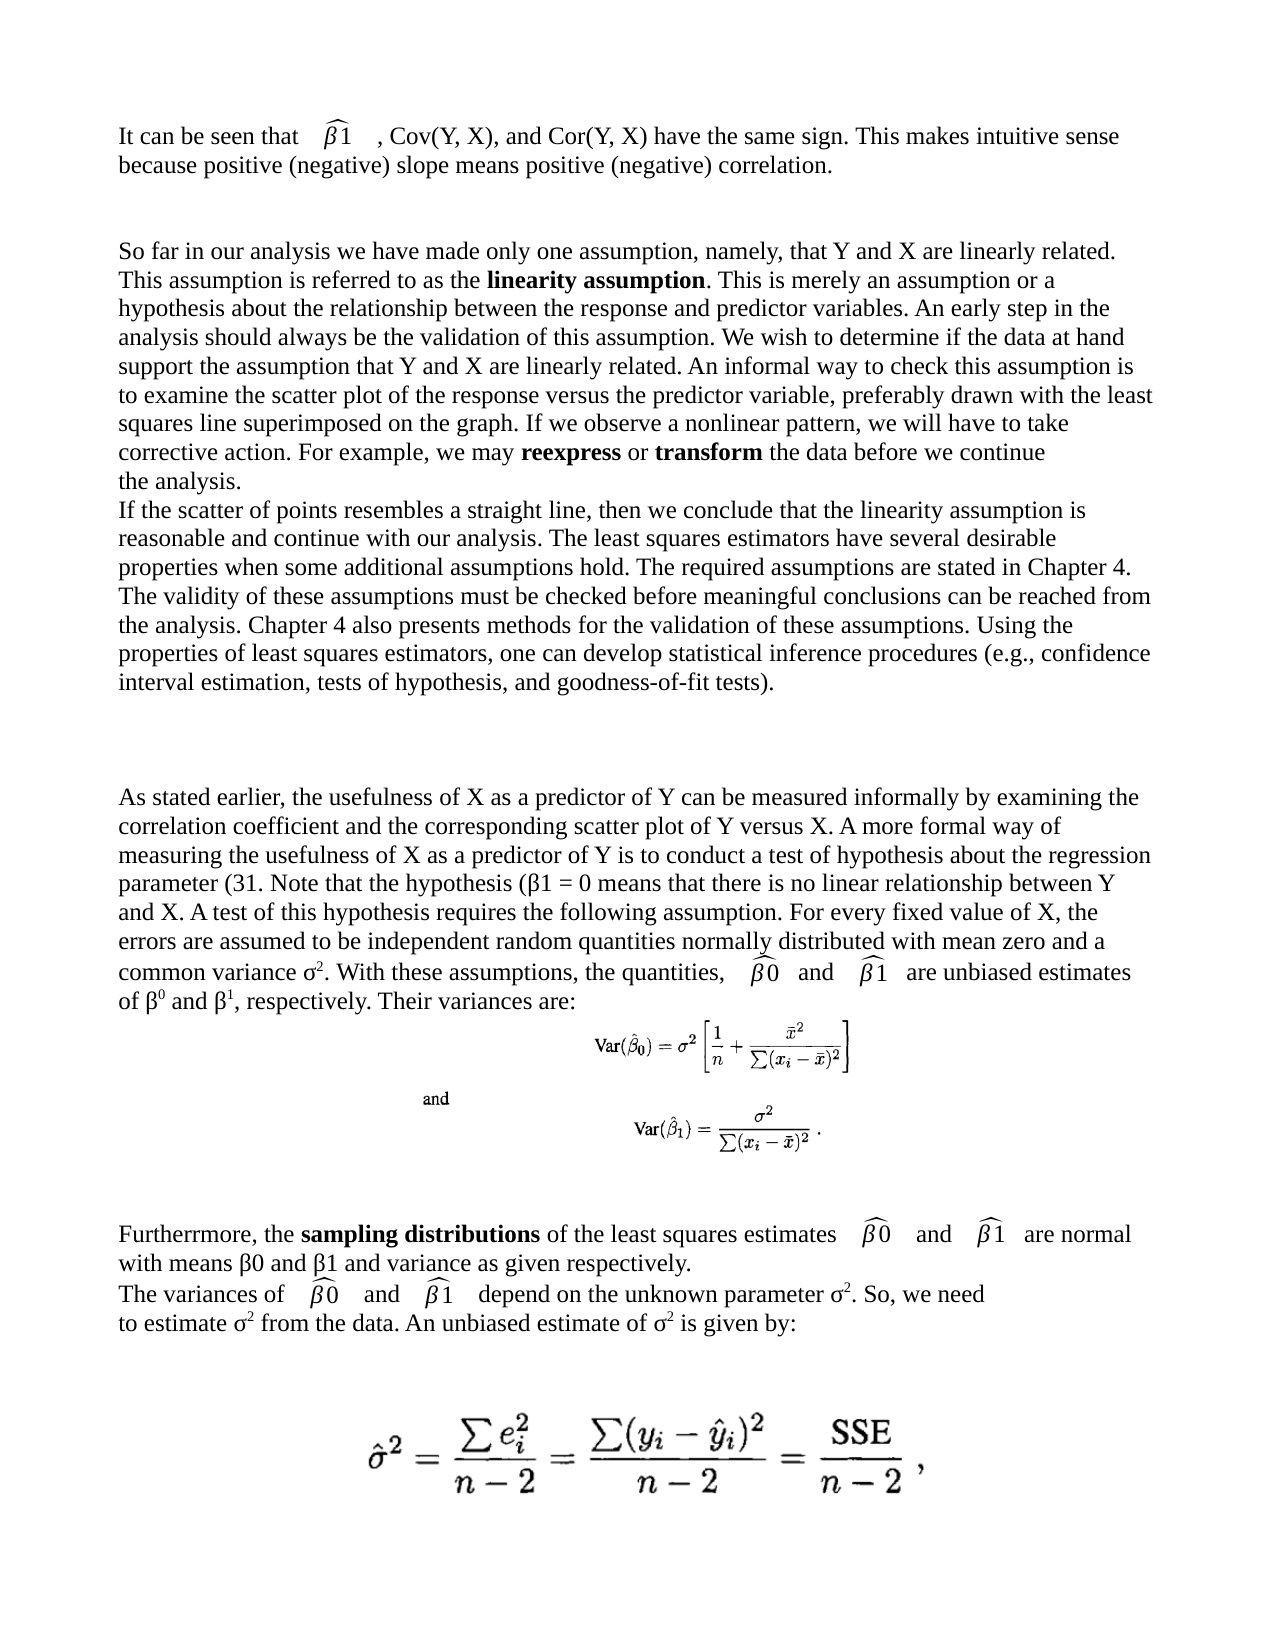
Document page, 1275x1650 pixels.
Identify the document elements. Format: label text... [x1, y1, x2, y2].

text So far in our analysis we have made only one assumption, namely, that Y and X are linearly related. This assumption is referred to as the linearity assumption. This is merely an assumption or a hypothesis about the relationship between the response and predictor variables. An early step in the analysis should always be the validation of this assumption. We wish to determine if the data at hand support the assumption that Y and X are linearly related. An informal way to check this assumption is to examine the scatter plot of the response versus the predictor variable, preferably drawn with the least squares line superimposed on the graph. If we observe a nonlinear pattern, we will have to take corrective action. For example, we may reexpress or transform the data before we continue [118, 236, 1157, 466]
picture [344, 1394, 931, 1506]
text Furtherrmore, the sampling distributions of the least squares estimates and are normal with means β0 and β1 and variance as given respectively. [118, 1216, 1157, 1277]
text to estimate σ2 from the data. An unbiased estimate of σ2 is given by: [118, 1308, 1157, 1337]
picture [420, 1015, 855, 1159]
text The variances of and depend on the unknown parameter σ2. So, we need [118, 1277, 1157, 1308]
text As stated earlier, the usefulness of X as a predictor of Y can be measured informally by examining the correlation coefficient and the corresponding scatter plot of Y versus X. A more formal way of measuring the usefulness of X as a predictor of Y is to conduct a test of hypothesis about the regression parameter (31. Note that the hypothesis (β1 = 0 means that there is no linear relationship between Y and X. A test of this hypothesis requires the following assumption. For every fixed value of X, the errors are assumed to be independent random quantities normally distributed with mean zero and a common variance σ2. With these assumptions, the quantities, and are unbiased estimates of β0 and β1, respectively. Their variances are: [118, 782, 1157, 1015]
text If the scatter of points resembles a straight line, then we conclude that the linearity assumption is reasonable and continue with our analysis. The least squares estimators have several desirable properties when some additional assumptions hold. The required assumptions are stated in Chapter 4. The validity of these assumptions must be checked before meaningful conclusions can be reached from the analysis. Chapter 4 also presents methods for the validation of these assumptions. Using the properties of least squares estimators, one can develop statistical inference procedures (e.g., confidence interval estimation, tests of hypothesis, and goodness-of-fit tests). [118, 495, 1157, 696]
text the analysis. [118, 466, 1157, 495]
text It can be seen that , Cov(Y, X), and Cor(Y, X) have the same sign. This makes intuitive sense because positive (negative) slope means positive (negative) correlation. [118, 118, 1157, 178]
